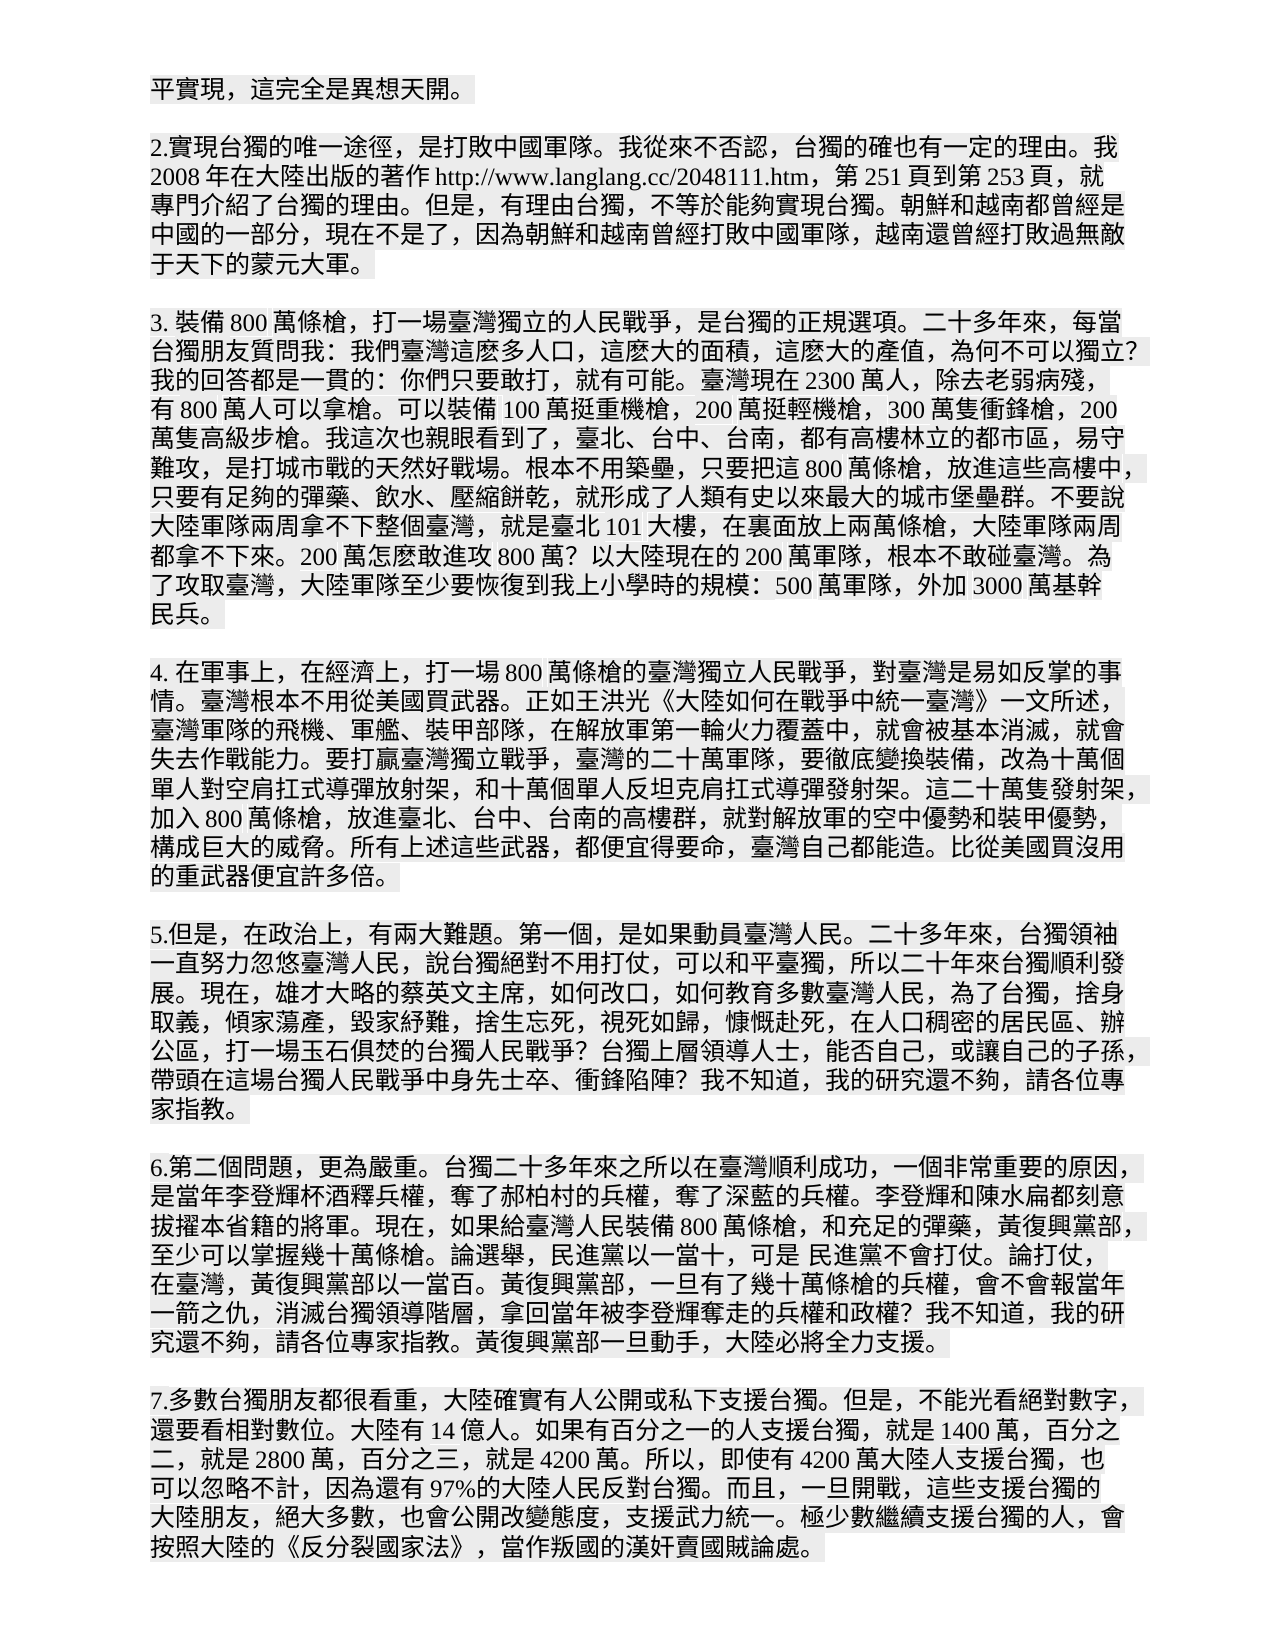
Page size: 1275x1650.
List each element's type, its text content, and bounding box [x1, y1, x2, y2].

text 李先生您好。 咱倆不識，感謝您把我也納入數百人龐大的收件人之一。我不懂社會學，但我知道什麼 "不是" 社會學。您這篇 "大作"，大是很大，估計好幾萬字應該有吧，但光是字多數量大並不保證內容也一樣大。老實說，我實在看不出這樣的文章跟什麼社不社會學扯得上什麼關係。這類文章，只要更換幾個關鍵字，台灣其實多得是，特別是當今一片綠油油的台灣社會，這樣一種言論內涵，俯拾皆是；差別只是一個統一個獨，各擁立場，本質卻如一。 先不說立場，光就這類文章屬性而言，毫無一絲智性成份，它其實只是一種立場宣洩。宣洩沒啥不好，重點是宣洩什麼。我從中能感受到的唯一東西就是近乎瘋狂的愚昧與仇恨。在台灣，我同樣也常納悶，時下喧囂跋扈的綠油油人士們，特別是動輒搖旗吶喊、蠢血沸騰、反中仇中的年輕一代，究竟他們的腦殼裏頭還有沒有腦子？我從您的這篇文章中也有類似的困惑，甚且有過之而無不及。 真不可思議，怎麼會有人連如何燒殺擄掠都能如此興奮地規劃與幻想，講得彷彿人不是人，而只是一些可以任意擺佈的棋子或工具。假若祖國普遍是像您這樣的人，那我們要這種祖國做什麼呢？ 長期以來，我倒是也有個有關統獨的解決方法，經常浮現腦海，若能實施，小弟我很可能成為台灣之光，獲得諾貝爾和平獎。方法其實很簡單，我願意出資若干，挑個地點，擺個擂臺，恭請兩岸立場各異的愛國陣營，各自推派愛國志士數名，上台比劃比劃。小弟願意自掏腰包，提供武器給雙方參賽選手，包括扁鑽、武士刀、雙節棍、菜刀等等；要是打傷了，我甚至可以進一步提供醫藥費。台灣這一邊，我心裏頭已有些最佳人選，但我不太敢說出他們的名字，例如其中之一有個外號叫時代的什麼力量。至於對岸方面，就恭請李先生您領軍參賽。三回合定勝負，一舉解決兩岸統獨問題。 我對自己這個符合最高級社會學理念的構想，相當自豪。套一段您的句型： "有誰的想法能比陳真更精闢更精準更加高瞻遠矚的嗎？俺孤陋寡聞，沒有看見。有誰看見了，請告訴我，我一定儘快認真跟他學習。" 陳真 作者介紹： 前台南永福國小一到六年級班長 哈巴狗電台董事長 兩岸和平擂台賽發起人 諾貝爾和平獎最有潛力候選人 ======================================= 和平統一 已無可能 作者：李毅 2016年02月12日 臺灣觀選結束。今日離開臺灣。《李毅臺灣觀選記》，已經發表了十篇。這篇總結，分為五個部分。第一，簡介一下臺灣問題的現狀與這次選舉的結果。第二，檢驗一下我自己過去的研究，也就是那三篇文章的結論。第三，探討一下社會研究方法。第四，對習近平，說幾句話。第五，對蔡英文，說幾句話。出於對習近平和蔡英文的尊重，把第四、第五部分，提前放在卷首。本文的主幹觀點非常明確：和平統一已無可能。恭請海內外臺灣問題研究專家指教，特別恭請兩岸的台海問題專家指教。 致習近平 1. 總述：和平統一，已無可能。現在不解決臺灣問題，臺灣問題必將無限期拖延下去，且日益惡化。現在，在軍事、經濟、政治、外交、黨心、士氣、民氣、台情等等方方面面，大陸武力統一臺灣的時機都已經完全成熟。蔡英文公開明確承認九二共識，公開明確承認世界上只有一個中國、大陸和臺灣同屬一個中國，公開承認“大陸與臺灣均是中國的領土，促成國家的統一，應是中國人共同的責任”，這種可能性，微乎其微。這是天賜良機。大陸發動解放臺灣戰役，用戰爭方式統一中國的時間，可以初步定在2017年元旦到2017年五一之間。時間已經不多，可以用倒計時的方式，立即全面加緊準備。 2. 為什麽和平統一已無可能？為什麽必須動武？過去，現在，將來，臺灣發生了什麽？綜合二十多年來的多種統計資料，大體說來，形勢是這樣的。1996年，臺灣贊同1996年統一的人，超過30%。2006年，臺灣贊同2006年統一的人，少於10%。 2016年，臺灣贊同2016年統一的人，少於1%。主要原因，是李登輝、陳水扁、蔡英文通過修改臺灣大中小學教材，通過全面控制臺灣的社會輿論，在臺灣強行灌輸去中國化、仇中、反中、反對統一、堅持台獨的思想意識形態，在臺灣贊同統一的一代逐漸死光了，反對統一的年輕一代成長起來了。隨者蔡英文至少要執政八年，臺灣仇中、反中、反對統一的台獨意識必將迅速發展、日益壯大。如果現在不打，蔡英文執政四年之後，2020年，臺灣贊同2020年統一的人，可能少於500分之一。蔡英文執政八年後，2024，臺灣贊同2024年統一的人，可能少於1000分之一。之後只會越來越少。 雖然大陸在經濟上是臺灣的第一大貿易夥伴，臺灣實際上還在美國手裏。在軍事、政治、外交、思想、教育等眾多方面，實際上，臺灣現在不是中國的一部分，而是美國的一部分。這就使得，台獨勢力的順利發展，更加有恃無恐、肆無忌憚。時間在李登輝、陳水扁、蔡英文一邊，每多拖延一分鐘，都對大陸極為不利，因為臺灣贊同統一的人，多數是老人，死得很快。天有不測風雲，未來中美、中日關係的前景，烏克蘭衝突、中東衝突的前景，國際油價的前景，都不在大陸掌控之中。目前武力統一的有利時機，有可能稍縱即逝。 3. 未來和平統一的唯一可能性在於，很多年之後，在臺灣出現一個領袖，能夠全面修改臺灣的大中小學教科書，把去中國化、仇中、反中、反對統一、支援台獨的內容全部去掉，恢復所有臺灣省是中國的一個省、要做中國人、叛國是漢奸的教材內容，然後保證這種教材在臺灣使用二、三十年，培養出來新一代反對台獨的有中國意識的中國人，然後兩岸和平統一。現在看來，這種可能性是白日做夢、癡人說夢、天方夜譚。台獨勢力絕不會允許出現這種前景，美日也絕不會允許出現這種前景。最重要的是，大陸根本沒有任何方式方法可以促成或導致這種前景的出現。 4. 現在以蔡英文為首的台獨勢力深信：大陸弊端重重，危機四伏，一片黑暗，絕對不敢武力犯台，美日軍隊，出於美日的核心戰略利益，絕對不會坐視中國武力統一臺灣。現在，所謂大陸可能武力攻台，所謂美日軍隊不會保衛臺灣，這種“狼來了”的說法，在臺灣主流社會，早已成為笑話，成為笑柄。不僅多數綠營選民不相信，就是多數藍營選民也不相信。現在千分之999的臺灣人，根本就不知道王洪光是誰，根本就不可能哪怕看一眼王洪光的《大陸如何在戰爭中統一臺灣》。完全都是花崗岩的腦袋，針插不進，水潑不進。夏蟲不可以語冰。 5.目前大陸對台工作的一切方式方法，都不會導致和平統一，基本上都與實現和平統一無關。首先要丟掉兩岸經貿融合導致和平統一的愚蠢幻想。這種幻想與人類社會現實完全不符。二十多年來，兩岸經貿融合迅猛發展，台獨勢力同時迅猛發展，是又一個明證。秦滅六國之前，七國之間，經貿關係非常密切，可是六國沒有一國是和平統一的。一戰之前，交戰雙方經貿關係非常密切。二戰之前，德國與英法蘇美的貿易關係更為密切。烏克蘭經濟與俄羅斯經濟本身就是融為一體的。等等等等，不勝枚舉。在大陸扶植台商、照顧台商，完全與和平統一無關。有些台商，甚至是大台商，在大陸發財，卻在臺灣支援台獨。無論台商在大陸賺多少錢，都無助於拉動臺灣人民同意和平統一。在台南買水果無助於拉動台南人民同意和平統一，對台南果農來說，大陸買水果與美日歐在台南買水果沒有大的區別。經濟依存度與和平統一無關，加拿大和墨西哥對美國經濟依存度非常高，從來沒有聽說過加拿大和墨西哥同意與美國和平統一。 6.通過加強兩岸青年交流，促成臺灣青年同意和平統一，更是幻想，更是癡心妄想。通過大陸資本進軍臺灣，促成和平統一，是更大的幻想。給大陸政府出上述這些主意的哪些台海問題專家，不是水平低，不是能力差，而是拿了台獨勢力的好處，其心必異，只要清查一下他（她）們的家產及其來源，就一目了然。大陸客旅遊臺灣，對和平統一毫無用處。臺灣人均收入高於大陸，臺灣文明程度總體而言高於大陸。一些大陸遊客，文化偏低，年齡偏大，服裝有些不入時，在公共場合高聲喧嘩，甚至有隨地吐痰的，這都是我親眼所見。大陸客，在臺灣，總體而言，口碑不好，形象不好。少數臺灣人熱烈歡迎大陸客，完全是為了人民幣，與和平統一沒有一絲一毫的關係。 7. 現在多數臺灣人民所要求的，恰恰是大陸永遠無法提供的。目前，經過二十多年的台獨教育，多數臺灣人民並不要求大陸給錢，而是要求大陸提供“對等、尊嚴”，提供更大的台獨國際空間，最好是允許臺灣加入聯合國。連戰參加北京抗戰閱兵式，引起幾乎全臺灣人的憤慨。馬英九去新加坡參加習馬會，多數臺灣人對馬英九很反感，責怪馬英九沒有自稱總統，是自我矮化，是親中賣台。現在，只要是仇中、反中的事情，無論大中小，都能在臺灣煽動起巨大的群眾性的、情緒化的支援。 這也難怪，因為，現在，在全世界，阻擋臺灣從事實獨立走向完全、徹底獨立的，就是大陸，而且，大陸目前的主要做法，就是消滅台獨的國際空間。中國有14億人，有960多萬平方公里，產值有10萬多億美元，有三十多個省。臺灣省2300萬人口，3.6萬平方公里，產值5000多億美元，論人口、面積，臺灣省平均小於中國一個省，論產值，平均也不到中國兩個省。鑒於臺灣有18萬軍隊，大陸對臺灣省的尊重，可以略高於上海市、廣東省、香港市。但是，目前多數臺灣人民所要的台獨國際空間，即使大陸軍隊被打敗了，大陸政府也不敢給，誰給誰就會立即被推翻。可是，如果大陸不給台獨國際空間，多數臺灣人就會繼續仇中、反中，而且會越來越嚴重。反服貿太陽花，反課綱，周子瑜事件，這樣的仇中、反中群眾運動，只會層出不求，要找事，很容易，沒事都能找出事來，更不用說本來就有很多事，防不勝防。 8. 武力攻台，目前在軍事上有絕對的把握。王洪光《大陸如何在戰爭中統一臺灣》一文，已經講得清清楚楚。本文做一點補充建議。在兵力配置上，按照最低兵力要求的六倍配置兵力。解放臺灣戰役，與解放戰爭打錦州、打天津、渡江戰役一樣，時間要用小時計算，力求速戰速決。早一個小時解決戰鬥也是好的。要吸取金門戰役的教訓。在臺北、台中、台南三個方向，可同時配置一個強大的空降突擊兵團，和一個強大的登陸突擊兵團，這六個兵團的兵力與火力配置，都要大到足以獨自解放全臺灣。真正做到殺雞用牛刀。六個兵團，全是主攻兵團，都不是助攻兵團。明確授權這六個兵團，每個兵團都有義務在解決當面之敵後，迅速幫助尚未結束戰鬥的友鄰兵團，迅速解放全臺灣。在火力配置上，給每個兵團，都配備足夠的電磁彈和中子彈。一方面，最好一個都不用。另一方面，如果需要，該用多少就用多少。每早一分鐘解決戰鬥，就是對臺灣人民的最大愛護。 配備六個主攻兵團，同時也是為了練兵。在內蒙古大草原練兵，畢竟練不了陸海空協同，更練不了陸海空與城市戰的協同。對提高部隊戰鬥力來講，在臺灣打五天，等於在內蒙古大草原練二十年。攻擊得手、拿下臺灣後，除留下駐防臺灣的海空軍部隊、戰略火箭軍部隊和一個集團軍之外，主攻部隊主力立即迅速回撤到大陸原駐防地，以震懾全球軍事列強，迅速恢復全球戰略穩定。臺灣地方的軍事行動，迅速交給武警部隊接防。 9.與軍事攻取臺灣同樣重要的，甚至更為重要的，是戰後治理臺灣。要吸取香港工作的教訓，對戰後治理臺灣，精心設計，精心施工。戰後治理臺灣，並不困難。臺灣經濟的現代化程度，遠高於二戰前的德國與日本，而且，大都是節能型、環保型產業，戰後恢復經濟非常容易。臺灣民主是好東西，要愛護，要保護，要發揚。臺灣的五級選舉，可全部保留，各級公務員可全部留用，只需把總統選舉改為省長選舉，把立法院選舉改為省議會選舉。 這要感謝李登輝。兩蔣時代，臺灣有一個龐大的臺灣省政府，在台中，治理臺灣省日常事務，另有一個中華民國政府，在臺北，代表全中國。李登輝為了台獨，也為了打擊聲名卓著的臺灣省長宋楚瑜，廢除了台中的臺灣省政府，把在臺北的中華民國政府全面降格行使臺灣省政府的職能。所以現在很好辦，大軍上島後，只需把現在臺北行使臺灣省政府職能的中華民國政府，改名為臺灣省政府，把各部改為各廳，就一切都解決了，教育部改為省教育廳，交通部改為省交通廳，等等等等，即可。只需撤銷外交部和國防部，改為臺灣省外辦，和臺灣省軍區。臺北現政府，部下面就是處，處下面就是科，沒有司局，剛好。首任臺灣省長，很多人都合適，連戰，宋楚瑜，馬英九，吳伯雄，洪秀柱，林毅夫，郝龍斌，等等等等。林毅夫的國際形象尤其好。把在香港立法會沒有通過的對候選人的限制條例，拿來放在臺灣用。相信臺灣人民，依靠臺灣人民，首任省長之後的臺灣省長，臺灣人民選上誰，就是誰，垂範香港。 10.臺灣現有三個大黨，重組之後，都可以繼續競選參政。無非是中國現有八個民主黨派，再加上兩、三個。中國國民黨，由黃復興黨部、新黨、深藍組成。大陸的民革，是否加入，可以研究。民進黨，改名中國民主進步黨，全力動員全體原民進黨員反正加入。首任中國民主進步黨主席，或許可以徵召許信良。可以抛石頭，摻沙子，可以派遣茅以軾、賀衛方、張千帆等著名大陸自由派人士移民臺灣，加入中國民主進步黨的領導工作。成立中國青年黨，全力動員全體原時代力量黨的黨員反正加入。規勸宋楚瑜的親民黨，規勸國民黨本土派，自由選擇加入中國國民黨或中國民主進步黨。愛國不分先後，一個都不能少。各黨修改一下黨章的頭一段或頭幾段就可以。無非是在第一段加上：熱愛祖國，堅決擁護統一，堅決反對台獨。治理戰後臺灣初期，在公檢法等相關部門，可以多用中國國民黨（黃復興黨部）的人，在民生部門，可以多用中國民進黨的人。三個政黨的領袖人物，可以參照其他八個民主黨派的辦法，在全國人大、全國政協安排。中央對台辦政黨局，現在就可以修訂這三個政黨的新黨章、新黨綱，籌劃各黨有關人事安排。 11.中央對台辦研究局，可儘快全面修訂臺灣現行大中小學歷史、地理教材，及一切相關學科的教材。堅決剔除一切去中國化、仇中反中、反對統一、鼓吹台獨的內容。大軍上島之後，要立即頒行新教材。要堅決取締一切鼓吹台獨的報紙、電視臺、電臺，讓《中國時報》這種堅持一個中國、反對台獨的媒體完全佔領臺灣的報紙、電視、電臺等所有媒體陣地。要在全臺灣收繳銷毀一切鼓吹台獨的教材、圖書，事先要列好台獨圖書的詳細書單。中央對台辦法規局，可儘快全面修訂臺灣現行所有法律，特別是經濟法規與行政法規，把中華民國某某法，改為中國臺灣省某某法，大軍上島後，立即頒行。 12.出於底線思維，準備最多移民臺灣2500萬人。在理論上，台獨思想就像納粹思想一樣，大軍上島後就會煙消雲散。當年同盟國曾經預備了相當的人力、物力、財力，準備在消滅德軍後，花費巨大精力消除希特勒灌輸給德國人民的狂熱的納粹思想，沒有想到，德軍投降之後，納粹思想立即隨風飄散，不見蹤影。我認為，台獨思想，與納粹思想一樣，完全建立在解放軍沒有能力或沒有勇氣登島的思想基礎之上，大軍一上島，就會煙消雲散。 但是，出於底線思維，要準備最多移民臺灣2500萬人。臺灣面積雖然不大，但由於高度工業化、高度城市化、高度現代化，無論臺北、台中、台南，都有巨量的空地。臺北、台中、台南最堵車的時候，也比北上廣深最不堵車的時候還通暢。大軍速戰速決上島後，如果經濟能夠迅速恢復，五級選舉能夠迅速恢復，社會能夠很快安定下來，可以不考慮大規模移民。 但是，如果台獨頑固分子，執迷不悟，繼續搗亂，破壞社會穩定，就立即大規模移民。從大陸16個500萬人口以上的城市移民。一律大專以上文化，或技校畢業生。年齡在18到45歲之間，攜帶嬰幼兒，全家移民。臺灣17個縣市，那裏不安定，就往哪里移民，哪里越不安定，就往哪里多移民，如果全台不安定，就最多移民2500萬。 中央對台辦可以成立接管臺灣預備幹部局，在16個500萬人以上大城市的台辦，可以成立接管臺灣預備幹部處，儘快培訓一批25歲到35歲的幹部，要準備在全台不安定的形勢下，舉家移民到臺灣，對口接收臺灣17個縣市。準備幹部，準備移民，都不要考慮大陸講閩南話、客家話的地區。現在臺灣講閩南話、客家話的人夠多了，要從不會講閩南話、客家話的地區準備幹部，準備移民。 13. 在經濟上，武力攻台全面促進大陸的經濟發展。大炮一響，黃金萬兩。市場經濟條件下，備戰、打仗、戰後建設，都立即大規模刺激內需。開戰前，為避免損失，三萬億美元的美國政府債卷，至少要轉讓、處理掉兩萬五千億。“六國破滅，非兵不利，戰不善，弊在賄秦。賄秦而力虧，破滅之道也。”中國沒有必要再賄賂美國了。存在美國的黃金，最好先搬回中國。可以給美國講明，戰後如果美國不對抗，美國政府債卷還可以再買回來，黃金還可以再存回美國去。戰後如果美日歐封鎖中國，中國得益極大。中國民族品牌可以提前五十年拿回中國國內市場。 大陸改革開放以來的一個重大戰略失誤，是用市場換技術，結果技術沒有換來，市場全丟了。比如，大陸汽車市場，大陸自己的品牌，只佔有市場30%。大陸現在有10億隻手機，其中五億蘋果手機, 兩億韓國手機，大陸自己品牌手機只有三億。等等等等，不勝枚舉。美日歐如果封鎖中國，大陸立即拿回整個大陸市場，利益極大。大陸與蘋果同等質量的手機，價格現在只有蘋果幾分之一，不是質量問題，是國家形象問題，美國、美軍在世界上耀武揚威，有形象，中國軍隊抗美援朝之後就沒有打過大仗，中國今天在世界上沒有什麽形象。中國軍隊如果打得漂亮，能夠速戰速決拿下臺灣，就為中國產品在全世界打出了最好的廣告，中國與蘋果手機質量相同的手機，就可以在全世界賣到接近蘋果手機的價格，中國汽車、中國手機、中國軍艦、中國戰鬥機、中國導彈等等無數中國產品，就會在美日歐之外的世界市場上席捲世界。既然封鎖中國了，也就不存在知識產權問題了。 14. 對於中華民族，臺灣的戰略位置如骨鯁在喉，拿不回臺灣，則東海、南海問題永遠無解，永遠沖不出第一島鏈。用李敖的話講：臺灣是中國的睾丸，一直捏在美國手裏。拿回臺灣，則東海問題、南海問題立即冰融，第一島鏈立即消失，西太平洋戰略格局立即巨變，中國軍事、經濟、外交、思想等各方面的地位，在全世界立即就上一個大的臺階，與美國的新型大國關係，立即成型。1949年以來，67年了，為了統一臺灣，大陸領袖和人民，付出了巨大的人力、物力、財力、感情；對台工作，各級對台辦，養了多少人，花了多少錢。中國現在經濟總量世界第二、軍事力量世界第三，可是，對很多彈丸小國，中國外交部在公報中都要被迫說一句：感謝貴國支援一個中國，真是把列祖列宗、全球華人的人都丟盡了。過去被迫這樣講，是因為大陸軍事上沒有這個能力，現在大陸軍事上有這個能力了，戰場上能夠拿到的，實在沒有必要在談判桌上再作賤自己了。三個自信，不是拿嘴吹出來的，是打出來的。現在，抗美援朝打出來的自信，65年了，已經用光了，用盡了，沒有了。速戰速決拿下臺灣，全球華人至少可以自信自豪五十年。 15. 大陸有腐敗，有弊端，有社會不公平、社會不公正的現象。打臺灣，有利於在大陸加速推進自主創新，加速推進戶口改革，加速推進反腐敗。開戰之前，要宣佈取消分省市高考，宣佈恢復全國統一高考的時間。開戰之前，要開放除了北上廣深之外所有城市的戶口。北上廣深的戶口也要限期開放。現在雲南的人均收入只有天津的四分之一。開放戶口，必將促成中國人力、物力、財力等生產要素的優化組合發生大躍進，僅此一項，就可以保證中國經濟今後持續二十年每年增長10%。北上廣深等特大城市之間人才自由流動，必將極大促進中國的自主創新能力。（見李毅選集第一卷http://www.langlang.cc/16533947.htm第 46頁到第80頁。）誰為中國人民恢復全國統一高考，誰為中國人民取消戶口限制，中國人民就會為誰赴湯蹈火。 16. 武力統一符合人類社會發展規律。夏、商、周、秦、漢、唐、宋、元、明、清、中華民國、中華人民共和國的統一，都是武力統一，或兵臨城下的城下之盟。美國、日本、德國、俄國、法國、英國、義大利等當今世界主要強國的統一，都是武力統一，或兵臨城下的城下之盟。不戰而屈人之兵，和平統一，必須是在兵臨城下、雙方對戰爭結果毫無懸念的情況下，才有可能。 17.打仗要師出有名。大陸打臺灣，用什麽名義？就用臺灣堅決拒絕簽訂《兩岸和平協定》的名義。大陸備戰結束，開戰前一、二十天，可主動與蔡英文政府談判，要求按照李登輝、馬英九制定的《國統綱領》的有關詞句簽訂《兩岸和平協定》，並拿出一個好看的協定草案。同時對聯合國、歐盟、上海合作組織、亞投行所有國家、所有100多個中國的邦交國、所有相關國際組織，掀起一場外交大戰，推銷這個協定草案，要求全人類支援兩岸按照臺灣制定的《國統綱領》簽署《兩岸和平協定》。 除了美日，全世界可能沒有那個國家敢於公開反對中國這個熱愛和平的美好要求。就是對美國，中國也有很多話要說，當年的“四不一沒有”，就是美國和陳水扁承諾的，現在到了美國完全徹底兌現承諾的時候了。蔡英文作為兩國論的倡導者，作為當今台獨勢力的領袖與教母，必然會斷然拒絕按照李登輝、馬英九制定的《國統綱領》簽署《兩岸和平協定》。臺灣拒絕和平，大陸為和平而戰，全人類沒話講。中央對台辦交流局，現在就可以開始起草這個保證能打仗的《兩岸和平協定》。要特別注意中英文的區別。英文要特別要看，要讓全人類都覺得非常好看，並且要特別向全人類說明，這是從臺灣李登輝、馬英九的《國統綱領》中引用的詞句。中文要讓台獨勢力完全無法接受，而且對臺灣政府講，一個字都不改。世界列強的領袖，都是現實主義者，都很清楚戰場結果與談判結果之間的關係。以中國現在的經濟軍事實力，這樣一個《兩岸和平協定》，已經是最低要價了，是給美日領袖一個面子。一句話都不說，直接把臺灣打下來，也未嘗不可。 18. 除了打過海峽去，解放臺灣島，對台工作還有其他做法嗎？想來想去，非要做的話，當然可以找事做，但都是事倍功半的下策。如果不打，對台工作的戰略，就只能是破壞台獨勢力，保護統一火種。具體說來，鑒於臺灣已經由主張台獨的政黨和領袖執政，大陸立即解散海協會，取消國台辦的名義，改用中共中央對台辦的名義，進行對台工作。中共中央對台辦，要求臺灣當局，立即恢復國統會，立即恢復《國統綱領》。鑒於大陸海協會已經解散，大陸海協會與臺灣海基會這兩個民間團體簽署的23項協定，就不存在了，為了挽救兩岸關係，中共中央對台辦要求立即與臺灣國統會重新簽署這23項協定。鑒於臺灣當局拒絕恢復國統會，為了挽救兩岸關係，中共中央對台辦立即與黃復興黨部重新簽署這23項協定。由黃復興黨部的總部與其在全臺灣的分部，在全臺灣代行現在臺灣海基會的工作。 19.大陸現有幾萬家台商。大陸和臺灣現在每年有1200億美元的生意，臺灣到大陸800億，大陸到臺灣400億。絕不允許台獨勢力、台獨分子再沾手一分錢。對大陸台商，抓大放小，從最大的五家台商、十家台商、五十家台商、一百家台商做起，要求它們在臺灣三大報紙之一刊登顯著廣告：“大陸與臺灣均是中國的領土，促成國家的統一，應是中國人共同的責任”。任何公司，任何臺灣企業家，要想沾手這每年1200億的生意，都要查一查，中共對台辦自己查也行，委託黃復興黨部查也行，看看與台獨勢力有沒有密切關係。如果本人是台獨分子，沒門。如果三族之內有台獨頭面人物，必須去給這個頭面人物做工作，或宣佈與這個頭面人物脫離親屬關係。總之，在大陸賺人民幣，在臺灣支援台獨，這種事情，一分錢也不能再發生了。 20. 他大舅他二舅都是他舅，高桌子低板凳都是木頭。經過努力工作，五年之後，或許黃復興黨部可以從9萬人恢復到90萬人，十年之後，或許可以恢復到200萬人。但是，上述這些工作，無論做得多麽好，無論做多少年，都不能導致和平統一。最後還是要武力統一。總之，從今往後，武力統一之外的和平對台工作，又難看，又難吃，浪費大量人力、物力、財力，費力不討好，事倍功半。還是不如現在就打過去算了。 小小寰球，有幾個蒼蠅碰壁。 嗡嗡叫，幾聲淒厲，幾聲抽泣。 螞蟻緣槐誇大國，蚍蜉撼樹談何易。 正西風落葉下長安，飛鳴鏑。 多少事，從來急；天地轉，光陰迫。 一萬年太久，只爭朝夕。 四海翻騰雲水怒，五洲震蕩風雷激。 要掃除一切害人蟲，全無敵。 （此節1月17日深夜在臺北草擬、討論。副團長戴為群、某某某參與討論並同意基本觀點。） 致蔡英文 1.和平臺獨是幻想。台獨不是請客吃飯，不是做文章，不是繪畫繡花，不是溫良恭儉讓，台獨是暴動，是用屍積成山、血流成河的方式，把中國臺灣省從中國分裂出去的暴烈行動。二十多年來，和平臺獨之所以順利成功，是因為大陸14億人民的絕大多數，並不知道真實情況，他們還以為和平統一正在進行之中。一旦大陸人民瞭解到，和平統一已無可能的殘酷現實，和平臺獨的路就走不通了。目前臺灣多數堅持台獨的朋友，都認為台獨可以和平實現，這完全是異想天開。 2.實現台獨的唯一途徑，是打敗中國軍隊。我從來不否認，台獨的確也有一定的理由。我2008年在大陸出版的著作http://www.langlang.cc/2048111.htm，第251頁到第253頁，就專門介紹了台獨的理由。但是，有理由台獨，不等於能夠實現台獨。朝鮮和越南都曾經是中國的一部分，現在不是了，因為朝鮮和越南曾經打敗中國軍隊，越南還曾經打敗過無敵于天下的蒙元大軍。 3. 裝備800萬條槍，打一場臺灣獨立的人民戰爭，是台獨的正規選項。二十多年來，每當台獨朋友質問我：我們臺灣這麽多人口，這麽大的面積，這麽大的產值，為何不可以獨立？我的回答都是一貫的：你們只要敢打，就有可能。臺灣現在2300萬人，除去老弱病殘，有800萬人可以拿槍。可以裝備100萬挺重機槍，200萬挺輕機槍，300萬隻衝鋒槍，200萬隻高級步槍。我這次也親眼看到了，臺北、台中、台南，都有高樓林立的都市區，易守難攻，是打城市戰的天然好戰場。根本不用築壘，只要把這800萬條槍，放進這些高樓中，只要有足夠的彈藥、飲水、壓縮餅乾，就形成了人類有史以來最大的城市堡壘群。不要說大陸軍隊兩周拿不下整個臺灣，就是臺北101大樓，在裏面放上兩萬條槍，大陸軍隊兩周都拿不下來。200萬怎麽敢進攻800萬？以大陸現在的200萬軍隊，根本不敢碰臺灣。為了攻取臺灣，大陸軍隊至少要恢復到我上小學時的規模：500萬軍隊，外加3000萬基幹民兵。 4. 在軍事上，在經濟上，打一場800萬條槍的臺灣獨立人民戰爭，對臺灣是易如反掌的事情。臺灣根本不用從美國買武器。正如王洪光《大陸如何在戰爭中統一臺灣》一文所述，臺灣軍隊的飛機、軍艦、裝甲部隊，在解放軍第一輪火力覆蓋中，就會被基本消滅，就會失去作戰能力。要打贏臺灣獨立戰爭，臺灣的二十萬軍隊，要徹底變換裝備，改為十萬個單人對空肩扛式導彈放射架，和十萬個單人反坦克肩扛式導彈發射架。這二十萬隻發射架，加入800萬條槍，放進臺北、台中、台南的高樓群，就對解放軍的空中優勢和裝甲優勢，構成巨大的威脅。所有上述這些武器，都便宜得要命，臺灣自己都能造。比從美國買沒用的重武器便宜許多倍。 5.但是，在政治上，有兩大難題。第一個，是如果動員臺灣人民。二十多年來，台獨領袖一直努力忽悠臺灣人民，說台獨絕對不用打仗，可以和平臺獨，所以二十年來台獨順利發展。現在，雄才大略的蔡英文主席，如何改口，如何教育多數臺灣人民，為了台獨，捨身取義，傾家蕩產，毀家紓難，捨生忘死，視死如歸，慷慨赴死，在人口稠密的居民區、辦公區，打一場玉石俱焚的台獨人民戰爭？台獨上層領導人士，能否自己，或讓自己的子孫，帶頭在這場台獨人民戰爭中身先士卒、衝鋒陷陣？我不知道，我的研究還不夠，請各位專家指教。 6.第二個問題，更為嚴重。台獨二十多年來之所以在臺灣順利成功，一個非常重要的原因，是當年李登輝杯酒釋兵權，奪了郝柏村的兵權，奪了深藍的兵權。李登輝和陳水扁都刻意拔擢本省籍的將軍。現在，如果給臺灣人民裝備800萬條槍，和充足的彈藥，黃復興黨部，至少可以掌握幾十萬條槍。論選舉，民進黨以一當十，可是 民進黨不會打仗。論打仗，在臺灣，黃復興黨部以一當百。黃復興黨部，一旦有了幾十萬條槍的兵權，會不會報當年一箭之仇，消滅台獨領導階層，拿回當年被李登輝奪走的兵權和政權？我不知道，我的研究還不夠，請各位專家指教。黃復興黨部一旦動手，大陸必將全力支援。 7.多數台獨朋友都很看重，大陸確實有人公開或私下支援台獨。但是，不能光看絕對數字，還要看相對數位。大陸有14億人。如果有百分之一的人支援台獨，就是1400萬，百分之二，就是2800萬，百分之三，就是4200萬。所以，即使有4200萬大陸人支援台獨，也可以忽略不計，因為還有97%的大陸人民反對台獨。而且，一旦開戰，這些支援台獨的大陸朋友，絕大多數，也會公開改變態度，支援武力統一。極少數繼續支援台獨的人，會按照大陸的《反分裂國家法》，當作叛國的漢奸賣國賊論處。 8. 總述：和平臺獨是幻想。台獨的正規選項，是打一場800萬條槍的臺灣獨立人民戰爭。在軍事上、經濟上，這對臺灣易如反掌。但在政治上有兩大難題，能否破解這兩大難題，我的研究不夠，我不知道。如果無法解決這兩大難題，武力台獨的路就走不通。和平臺獨、武力台獨都走不通，就只有和平統一、武力統一這兩條路了。可是，和平統一這條路，被臺灣自己堵死了，從今往後，在可以預料到的相當長的時間裏，沒有任何臺灣領導人，敢在臺灣提倡和平統一。那豈不是，只剩下，武力統一這一條路了？ 臺灣現狀 臺灣的現狀，因為致習近平與蔡英文的兩個部分提前放在卷首，已經在前面講過了。這裏從另一個角度，從臺灣人的角度，再簡單描述一下。在蔣介石、蔣經國時代，絕大多數臺灣人，都認為自己是中國臺灣省人。這是現實，你活在某村、某鄉、某縣、某市，屬於臺灣省，龐大的省政府，在台中，管理臺灣省的日常生活。這個臺灣省，屬於一個叫做中國的國家，首都原來在南京，現在因故遷到了臺北。這個中國中央政府，自稱代表全中國，剛到臺灣時，在世界上有近百個國家承認，後來減少到只有20幾個。 蔣經國犯了兩個大錯誤。一是不知道自己什麽時候去世，二是把立志要消滅中國國民黨和中華民國的李登輝選為副手。李登輝上臺，修改憲法，修改法律，改變政府結構，改變大中小學教材，改變社會輿論，造成了事實上的臺灣獨立。廢除了在台中的龐大的臺灣省政府。把臺北的中國中央政府裏面，代表全中國的部門、職位、編制，逐步撤銷，直至消滅；把政府的職能，轉變為臺灣省政府的職能，只管理臺灣，與中國無關。最為重要的，是由臺灣2300萬人民，直接選舉國家總統。 剛開始，作為一個臺灣人，這是個笑話。中國14億人，中國的總統，怎麽能由臺灣的2300萬人選出？2300萬臺灣人能選的，不就是臺灣省長嗎？可是，二十多年過去了。經歷過李登輝、陳水扁、馬英九六次選舉之後，對多數臺灣人來講，臺灣不是一個省，臺灣是一個獨立的國家，臺灣人民自己選總統，自己選國會，自己選五級政府，這不僅作為大中小學教材內容，不僅作為主流社會輿論，而且作為一種政治現實，作為一種生活方式，根深蒂固地建立起來了。今天，對於多數臺灣人，你要是說：臺灣不是一個獨立的國家，而是一個省，臺灣省是中國的一個省，他會非常吃驚，以為你腦子裏面進了水，以為你腦殘，以為你是從月亮上來的。 我在十年前，十五年前，就準確預料到，今天臺灣會有這個形勢，並寫進了文章裏，寫進了書裏。知難行易。直到今天，大陸同胞多數人，海外僑胞多數人，還不瞭解這個基本的現實。這次選舉，把這個基本現實，徹底暴露了，全人類都知道了。從今往後，臺灣沒有藍綠之爭了，因為沒有藍營了。今後的臺灣政壇，是若干綠色政黨競爭的舞臺。 社會學研究 一個好的社會學研究(sociological research)，包括三個方面：第一，社會形勢。也就是對社會的描述性研究（descriptive research)和解釋性研究(analytical research) 。第二，社會預測。第三，社會政策。或者叫公共政策(public policy)。研究做得好不好，自己說了不算，別人說了也不算。實踐說了算，時間說了算。 三年、五年、十年、八年過去，回過頭來看，一目了然。比如，關於台海研究，三年、五年、十年、八年前，有很多文章，有很多著作，很難比較，很難評價。現在，我們知道了，臺灣是這樣一個形勢，我們回過頭去看，三年、五年、十年、八年前，哪篇文章、哪本著作，對當時的形勢描述得正確？分析得透徹？哪篇文章、哪本著作，對今天的形勢預測得準確？哪篇文章、哪本著作制定的政策今天看來是最好的政策，可惜執政者沒有採用？不怕不識貨，就怕貨比貨，一比嚇一跳。 《李毅臺灣觀選記1》就說，我關於台海有十幾篇稿子，其中有三篇重要一些，這次來臺灣觀選，做實地調查(field study)，就是要用臺灣今天的實際檢驗一下這三篇文章。《李毅臺灣觀選記8》檢驗了《蔡英文這個人好生了得》一文。《李毅臺灣觀選記9》檢驗了《祖國統一的時機與方式》一文。在這篇總結裏，檢驗一下最長的一篇文章。《美日中台台海戰略的國際社會學分析》，見於互聯網。 http://www.sociology.cass.cn/shxw/qt/P020051024308611567650.pdf http://club.kdnet.net/dispbbs.asp?boardid=24&id=1012701 這篇長文，是我1996年之後十年台海研究的總結。這是一篇演講稿。2005年3月26日，大芝加哥華人華僑聯合會，舉行座談會，支援大陸頒行《反國家分裂法》。我事先寫了這個稿子，在會上簡要念了一下。《晨報》，《芝加哥時報》，《芝加哥華語論壇報》，等一些北美華人報紙，對我的發言做了報道。不勝感謝安徽大學出版社，2008年，在大陸出版了該文的全文，http://www.langlang.cc/2048111.htm，在拙著《中國社會分層的結構與演變》中譯本，第241至256頁。2015年，九州出版社，出版李毅選集第一卷http://www.langlang.cc/16533947.htm， 和李毅選集第二卷 http://www.langlang.cc/16637214.htm，排版時，這篇文章一直在裏面，付印前幾天，拿掉了，原因是，九州出版社，就是中央對台辦的出版社，怕選入這篇文章，太敏感。下面就按照安徽大學出版社的頁碼來檢驗這篇文章。 全文分為六個部分。第一部分，《世界格局》，第241至243頁。總結到：“這就是美中爭奪臺灣背後的世界格局。臺灣是戰略要地，列強必爭。臺灣是中國的一個省。臺灣島是中國東南沿海一艘永不沈沒的航空母艦。臺灣扼日本、中國、南朝鮮石油進口咽喉要道。上海、香港、廣州、南京、武漢、長沙、合肥、南昌、福州、杭州，十大城市，均在臺灣中程火力威脅之下。臺灣省不保，中國東南沿海屏障盡失。反之，統一臺灣，則中國東南沿海國防前線外推一千公里，中國海軍自然沖出第一島鏈，兵鋒南指馬六甲，東向夏威夷。此為美國、日本全球戰略上難以咽下的苦果。中日、中美已經為了臺灣鬥了一百多年。先是中日鬥了五十多年。然後是中美鬥了五十多年。為了不丟臺灣，中國打了朝鮮戰爭，打了越南戰爭，在華沙和美國談了十六年，和美國簽了三個公報。1949年以後的中美鬥爭史，也是一部臺灣爭奪史。” 第二部分，《美國戰略》， 第243至245頁。總結到：“台海問題的基本現狀就是美國武力阻止中國統一。美國的台海戰略是不戰而永遠分裂中國。美國的最高國策，就是絕對不允許在歐洲或亞洲出現一個可能挑戰美國獨霸世界的潛在對手。為防止中國崛起進而挑戰美國獨霸世界，阻止中國統一、保持中國分裂是美國自然而然的基本國策。誰是世界霸主，誰就會這麽做；誰做美國總統，誰都會這麽做。這與道德和意識形態無關，是由美國和中國在世界體系中的地位所決定的。更進一步，正如萊斯上周在日本上智大學公開宣佈，美國將不惜一切代價永遠保持對中國的軍事優勢。同時，美國已組建美日聯盟、美韓聯盟、美印聯盟，並聯合其他亞洲國家，環繞中國，迫使中國不敢輕舉妄動。美國已給所有這些國家出售先進武器，同時全力阻止歐洲對華武器解禁。如此，美國判斷，在可以預見的將來，美國可以永遠保持分裂中國的現狀。美國並不要打仗，而是要不戰而永遠分裂中國。美國特別不想在兵分中東時出現台海危機，因此特別討厭陳水扁在15萬美軍駐防伊拉克時挑釁大陸。但無論如何，決不許中國統一。這就是美國的台海戰略。” 第三部分，《日本戰略》，第246至247頁。總結到: “蘇聯解體後，日本經濟、軍費都成為世界第二，面臨戰略抉擇。日本自然而然要求不僅做經濟上的第二，而且做軍事、外交 、政治上的二號霸主。日本有兩種戰略選擇。一是聯亞爭雄。日、中、韓可以組成自由貿易區，形成像歐元一樣的統一貨幣。背靠中國的廣大市場和廉價勞動力，日本可與美、歐爭雄，三分天下。這樣做，日本首先必須像德國一樣，徹底解決歷史問題，真正支援中國、朝鮮和平統一, 取得中、韓支援。二是聯美主亞，支援美國主宰世界，在美國支援下擴充軍備，出兵海外，與美國共同主宰世界、稱霸亞洲。經過十多年實踐和探索，在兩種戰略中，日本最終選擇了後者。為 防止中國崛起，取代其老二地位，日本變本加厲，鼓勵台獨，阻擋中國統一。加速擴軍，保持和增強對華軍事優勢。最近公然將台海列入日美安全協定，公開強烈反對歐洲對華武器解禁。昨天日本防衛廳長官公然宣稱，一旦中國對台動武，日本將視情況協助美軍。維持中國分裂，擴軍備戰，慫恿和協助美國最終為阻擋中國統一不惜一戰，這就是日本的台海戰略。這是日本決策者從日本國家長遠利益和根本利益出發，做出的重大戰略抉擇，與道德和意識形態無關，與誰做日本領導人無關，與中國追究歷史與否更是無關。特別須要指出的是，日本的這個大戰略，現在是得到絕大多數日本人民支援的。” 第四部分，《中國戰略》， 第247至第251頁，總結到：“反分裂法，是中國對美日的巨大妥協，是推遲攤牌。中國經濟發展速度比美日快，有可能30年趕上日本，50年趕上美國。中國海空軍與美日差距巨大。十年來，在美日支援下，台獨如燎原烈火，無法遏制。中國在台海問題上有兩種戰略選擇。一是現在攤牌，二是推遲攤牌。經過十年的實踐和探索，現在中國決定忍辱負重，推遲攤牌，推出反分裂法。東方紅，太陽升，中國出了個毛澤東。朝鮮一戰，中國人民從此站立起來了。在史達林準備把北朝鮮讓給美國的時候，毛澤東為什麽參戰？周恩來後來先後給斯諾和尼克松作了明確的解釋，都有案可查。周恩來明確指出，就是因為杜魯門派第七艦隊占了臺灣，阻礙中國統一。朝鮮戰爭之後，中美在華沙談了16年，談什麽？就是中國要美國還臺灣，美國不還。越戰高峰期，美國出兵50萬到南越，勃列日涅夫按兵不動，毛澤東派兵30萬到北越，為什麽？就是因為美國占臺灣。72年上海公報，79年建交公報，82年軍售公報，中美所有三個公報，說什麽？全是說臺灣。 在臺灣問題上，中國是勢在必得，志在必奪。中國1949年以來決心要統一臺灣。統一的道理在於土地, 在於洗雪百年國恥。當今世界是民族國家構成的世界體系。對任何民族國家，最稀缺的資源是土地。古今中外，爭城以戰，殺人盈城，爭野以戰，殺人盈野。以巴衝突為什麽？為了幾塊彈丸之地。印巴打了三場戰爭，為什麽？為了克什米爾這塊地。俄國在車臣打什麽？為了那塊地。中國自明朝以後，人多地少成為制約社會發展的瓶頸。 臺灣是中國的一個省。是中國東南沿海戰略要地。誰不想作中國人，可以走人，但不能把地帶走。甯失千金，不失寸土。寧失千軍，不失寸土。不惜代價，維護統一。林肯敢用北方統一南方，中國大陸三十個省還統一不了臺灣一個省？港澳已經回歸。洗雪百年國恥，只待一統臺灣。 中國的第二種戰略選擇就是推遲攤牌。中國經濟正在起飛。中國正在成為世界工廠和世界市場。中國經濟增長帶動世界經濟增長的百分比，僅次於美國，是世界第二。每隔三、五年，中國在世界經濟中的地位就上一個大臺階。軍事力量也隨之進步，每隔一、兩年，都能給美軍造成更大傷亡。歐美日在大陸經濟利益越來越大，相對在臺灣經濟利益越來越小。中國周邊國家正加速與中國經濟整合。臺灣經濟對大陸依存度已達35%，且在迅速提升中。不開放三通，對臺灣的危害遠大於大陸。就經濟而言，時間好像在中國一邊，這是推遲攤牌的有利之處。但經濟發展並不能使統一水到渠成。美日正聯合為對台用武整軍備戰。美日和中國武器研製能力的巨大差距，正在越拉越大。台獨日趨坐大。臺灣問題是插在中國民族自豪感和民族自尊心上的一把尖刀。臺灣一日不回歸，中國經濟越發展、軍事越強大，中國人就越顯得不是人。 最壞的可能性是，二、三十年以後，當中國被迫攤牌時，民心士氣高下並不比現在強，或在鐳射武器、動能武器、微波武器、電磁脈衝武器面前無還手之力，那還不如現在就攤牌。經過十年實踐和探索，現在中國領導人判斷，不論經濟、軍事、外交、民心士氣，時間可能都在中國這一邊，故而選擇推遲攤牌。爭取談，準備打，不怕拖。” 第五部分，《台獨戰略》，第251至第253頁。鑒於多數大陸同胞和海外僑胞，不知道多數臺灣人為什麽要台獨，不知道台獨對臺灣人有什麽好處，這裏專門花了兩頁篇幅介紹了台獨的理由。最後總結到：“為了實現台獨，台獨領導人不給臺灣人民講實話。明明大陸在加緊備戰，所有台獨領袖都說，大陸是紙老虎，是只會叫不會咬人的狗，絕對不敢真的打過來。明明美國只會根據美國的利益和時間表決定是否和何時與中國開戰，決不會由臺灣來給美國作決定，所有台獨領袖都騙臺灣人民說，只要我們敢獨，美國就會出兵幫我們。連美國都對此大為不快：你們要是台獨，中國必然動武，要是真搞台獨，先得花大價錢整軍經武，準備以武拒統，怎麽可以說中國肯定不敢動武，或者說只要中國動武，美國就會花錢、死人來保衛台獨？ 近年來美方多次公開要求臺灣投入鉅資，整軍經武，把大陸消滅臺灣海空軍、全面登陸的時間從兩周增加到四周，以便美日調兵遣將。美方的要求比大陸的警告更強烈地影響了臺灣人民。台獨是要打仗的，備戰是要花錢的，打仗是要死人的，有可能要屍積成山、血流成河，要想清楚了再搞，至少要在美國不忙於中東的時候再搞。這就是2004年底半數多一點臺灣選民不支援陳水扁台獨時間表的原因。多數臺灣人想台獨的形勢沒有改變。台獨領導人的決心和戰略也絲毫沒有改變，他們正在焦急地等待著國際形勢的演變，等待著下一次台獨大躍進的機會。” 第六部分，《和戰前景》，第253至255頁。總結到：“台海現在是一個僵局，一個死局。美日中台四方暫時都同意推遲攤牌，是因為都以為如此對自己利多弊少。攤牌只是時間問題，只是暫時推遲。大家都想和平，人人都在備戰。美日想不戰而永遠分裂中國，大陸想和平統一，臺灣想和平獨立。美日正在努力確保和增強對華絕對軍事優勢。中國正在努力增加美軍參戰後的傷亡。臺灣正在努力提高武力拒統的能力。臺灣前途，狹路相逢勇者勝。是統是獨，是戰是和，首先取決於美國在亞太的軍事實力和戰略決心。其次取決於日本海空軍的擴軍速度與戰略決心。中國沒有主動權，但中國的經濟發展速度與備戰的規模和力度可以極大地影響美日的戰略決心。在這種形勢下，台海前途取決於美日、中、台三方的戰略決心，戰略態勢，戰略部署。最重要的，就在於戰略上準備多大的犧牲。 一個國家，一個民族，一支軍隊，一個政黨，一個組織，一個人，在歷史的緊要關頭，常常就在於有沒有一口氣。看誰有浩然之氣。兵來將擋，水來土淹。一夫當關，萬夫莫開。三十年河東，三十年河西，出水才看兩腿泥。你打你的，我打我的。傷其十指，不如斷其一指。堅決頂住。頂得住時當然要頂住，頂不住時豁出去也要頂住。有條件要上，沒有條件創造條件也要上。為有犧牲多壯志，敢叫世界換新天。現在美日在軍事、政治、外交上完全控制了臺灣。中國要把現在由美日保護、控制的臺灣奪回來，根本就是虎口拔牙，與虎謀皮，太歲頭上動土，是要改變世界體系的現狀，是對美國獨霸世界和日本世界第二的直接挑戰，是造反。 大陸與臺灣的經濟整合，臺灣經濟對大陸經濟依存度的提高，並不能使和平統一水到渠成。中國如果在軍事上沒有準備承受巨大民族犧牲的明確的戰略部署和戰略態勢，美日絕對不可能、萬萬不可能放任中國和平統一。這不是由各國領導人的個性和各國領導人之間的私人關係所決定的。這是由美、日、中國各自的國家根本戰略利益所決定的，是由當今世界體系的本質和美、日、中在世界體系中的地位所決定的。究竟何時攤牌？臺灣這塊戰略要地，最後鹿死誰手？只好留待後人評說了。” 不好意思，我要把這句話，再引用一遍：“大陸與臺灣的經濟整合，臺灣經濟對大陸經濟依存度的提高，並不能使和平統一水到渠成。中國如果在軍事上沒有準備承受巨大民族犧牲的明確的戰略部署和戰略態勢，美日絕對不可能、萬萬不可能放任中國和平統一。” 各位讀者，大家不要忘了，不要說2005年，就是在不久前，很多研究台海的著作、文章、講話，說的都是：一國兩制，和平統一，搞好香港，垂範臺灣，發展兩岸經貿融合，加強兩岸人民交流，聯絡兩岸人民感情，爭取早日和平統一。可是，李毅，力排眾議，獨樹一幟，公開發表長文，在2005年，就敢於認定：多數臺灣人就是要台獨，不管兩岸經貿怎麽發展，和平統一都沒有可能，台海必有一戰，或是大兵壓境下的城下之盟。不論什麽時候，解決臺灣問題，不僅靠實力，更要依靠狹路相逢勇者勝的戰略勇氣。臺灣鹿死誰手？留待後人評說。 各位讀者，對照今天台海形勢，全人類研究台海的著作、文章，哪一篇，哪一本，比李毅的預測還早？還準確？還精確？我孤陋寡聞，沒有看見。有誰看見了，請告訴我，我一定儘快買來認真學習。 社會研究方法 大家都做研究，為什麽李毅做的研究結果不同？因為方法論不同。理論、方法論、具體研究方法不同，研究出來的結果就截然不同。大陸研究生方法論教學嚴重落後，我在李毅選集第一卷http://www.langlang.cc/16533947.htm第110頁第8點，著重提出了這個問題。我滯留美國11年，一回國，就發現，大陸“社會研究方法”的教材存在嚴重問題，就在中山大學給五、六十個研究生詳細講了這個問題 http://blog.sina.com.cn/s/blog_486c52150102v29c.html，講得太艱深，不好懂。後來又用很淺顯的語言，簡單寫出來，見李毅選集第二卷http://www.langlang.cc/16637214.htm第243至246頁，又覺得太膚淺。李毅《社會學概論》http://www.langlang.cc/2814164.htm第四章《社會研究方法》，也只能點到為止，無法展開講。 上一節說到，好的社會學研究，包括社會形勢（描述分析）、社會預測、社會政策（公共政策）三個方面。社會現象，錯綜複雜，紛紜複雜，以假亂真，真真假假，以偏概全，見木不見林。怎樣去粗取精、去僞存真、由此及彼、由表及裏，透過現象看到本質？看到社會運動發展的規律？很難。別人都在說和平統一，你怎麽就知道，和平統一，沒有可能？很難。看透現實難，預測未來更難。人又不是神仙，你怎麽能夠準確預測未來？你怎麽能在2005年就準確預測到2016年和平統一沒有可能？很難。為未來制定正確的社會政策，更難，必須要高瞻遠矚、高屋建瓴。三件事，一件比一件難，怎麽做？要學。要有人教。誰能教？自己都做不出這種研究的，當然教不了。自己能做出這樣研究的人，不多，其中，有時間精力教人的更少。 李毅就是其中之一。作為一個社會學教授，一個社會學研究員，我已經三、五年沒有上課了。我能教國際社會學、分層社會學、公共政策學、社會研究方法（定性）、社會學概論，等等課程。手握屠龍術，很想給炎黃子孫傳授一下，三、五年了，找不到一個三尺講臺。大陸任何一所大學，如蒙不棄，徵召我，我立即來報到，我只要最低教授工資。 [150, 75, 1125, 1562]
